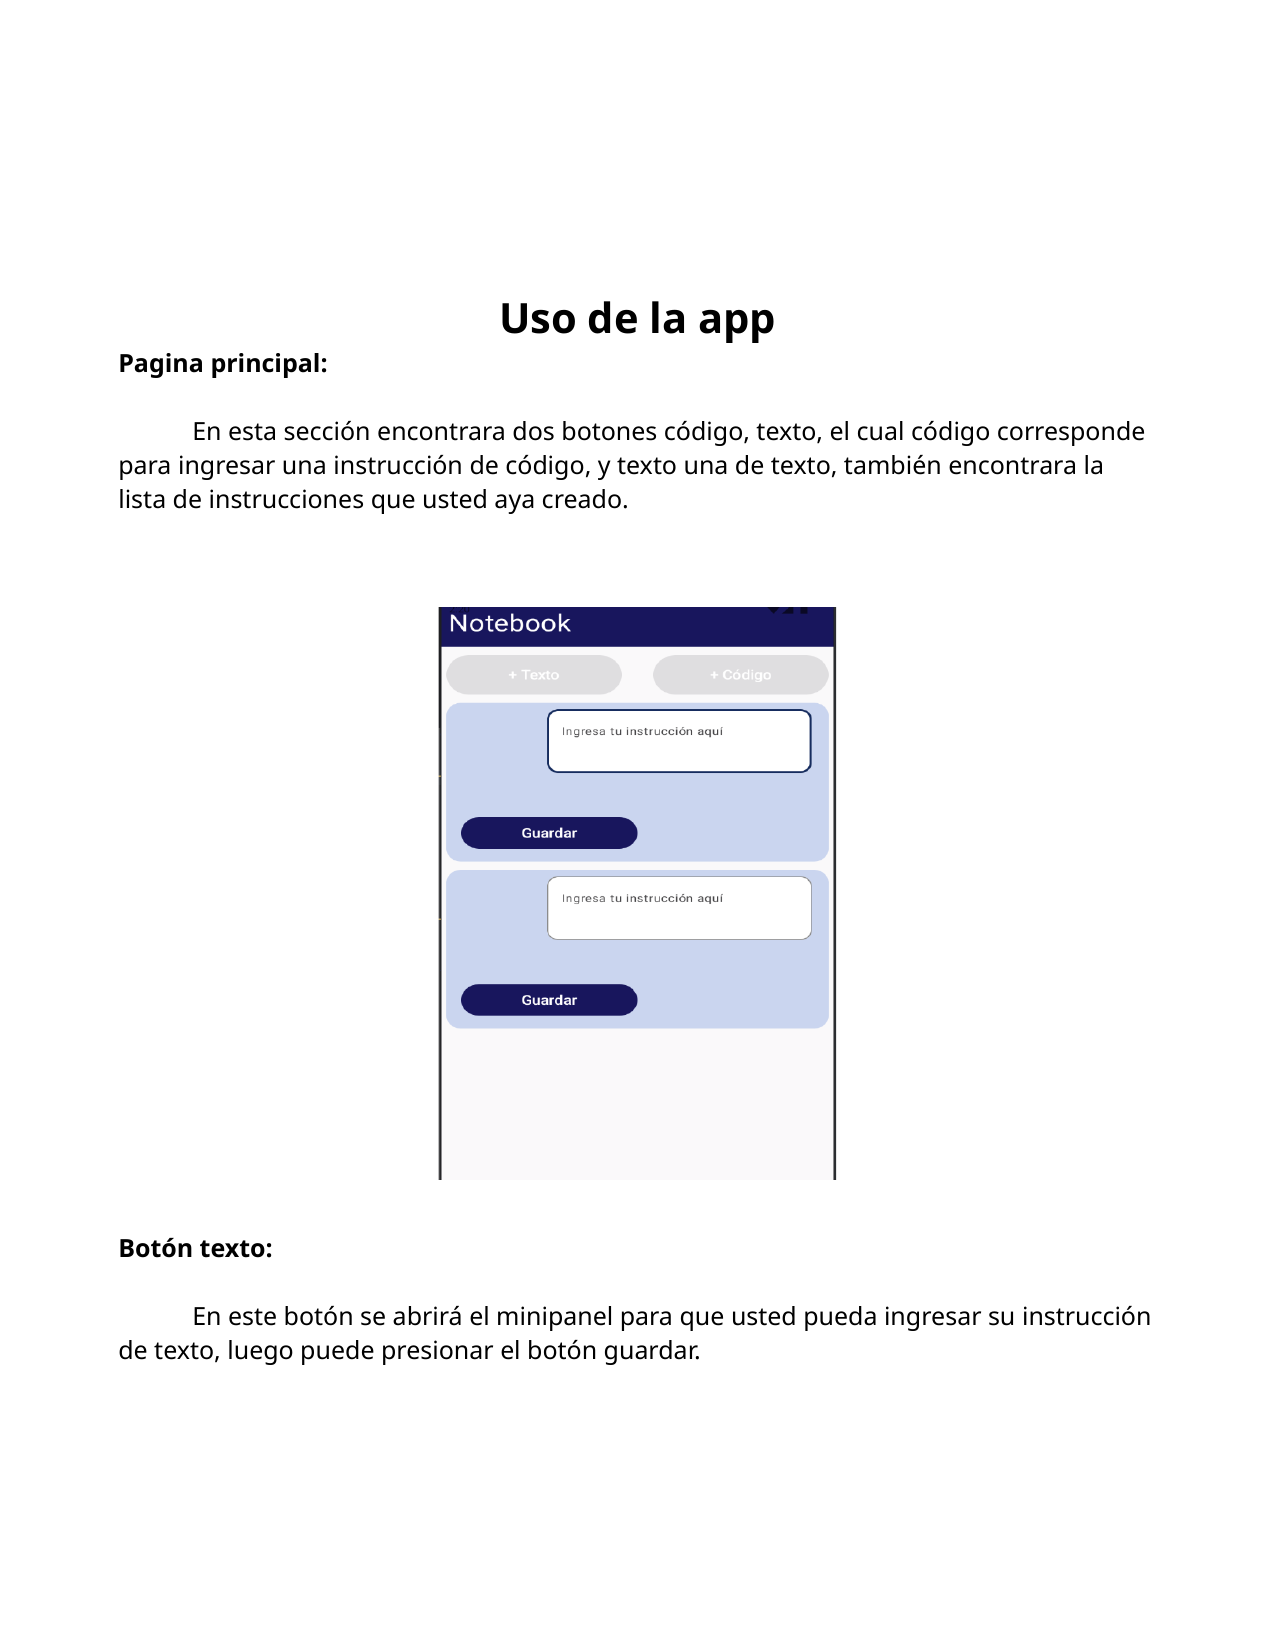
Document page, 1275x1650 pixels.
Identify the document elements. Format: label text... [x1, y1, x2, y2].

text En esta sección encontrara dos botones código, texto, el cual código corresponde para ingresar una instrucción de código, y texto una de texto, también encontrara la lista de instrucciones que usted aya creado. [118, 413, 1157, 516]
text Pagina principal: [118, 345, 1157, 379]
text Uso de la app [118, 288, 1157, 345]
text Botón texto: [118, 1231, 1157, 1265]
text En este botón se abrirá el minipanel para que usted pueda ingresar su instrucción de texto, luego puede presionar el botón guardar. [118, 1299, 1157, 1367]
picture [438, 607, 837, 1180]
